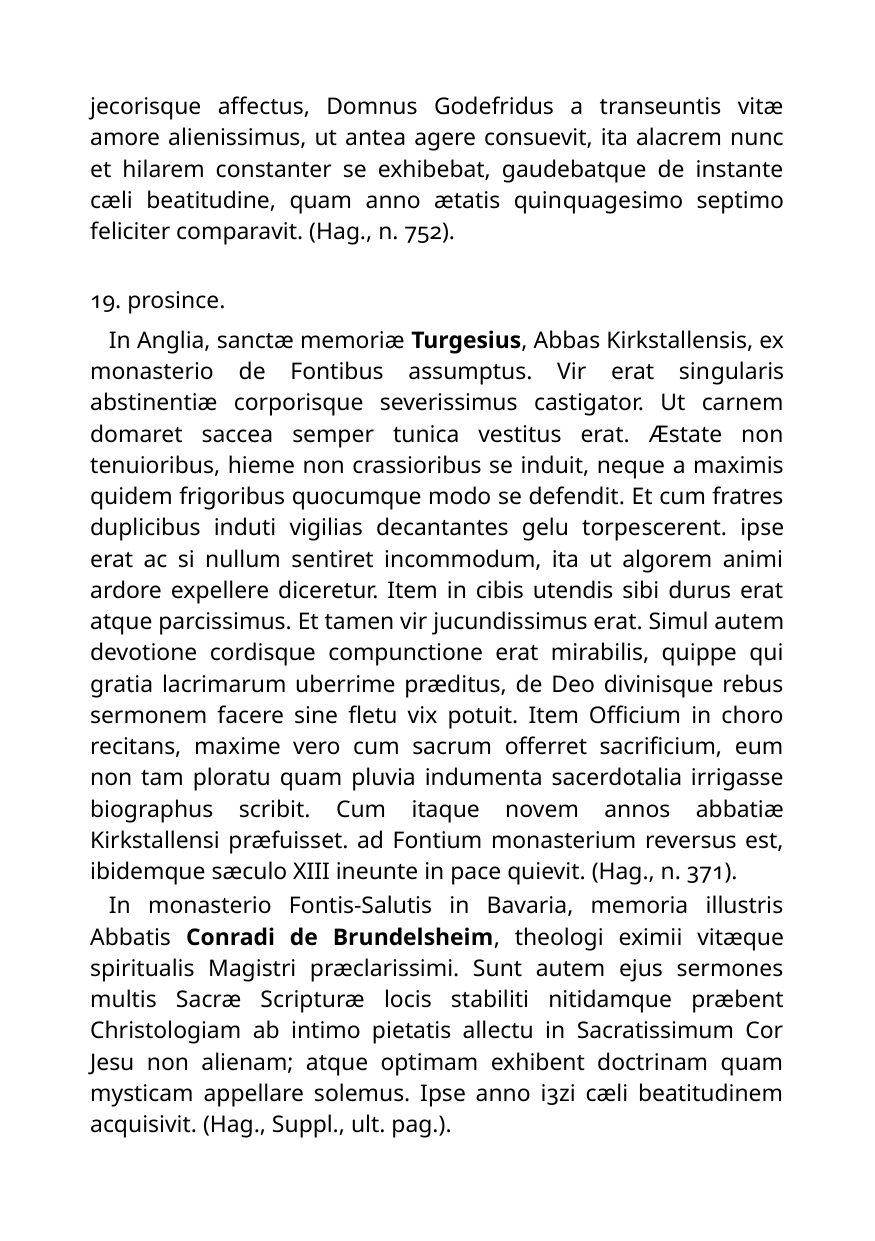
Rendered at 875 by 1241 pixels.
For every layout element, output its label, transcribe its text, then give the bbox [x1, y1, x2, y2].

text In Anglia, sanctæ memoriæ Turgesius, Abbas Kirkstallensis, ex monasterio de Fontibus assumptus. Vir erat sin­gularis abstinentiæ corporisque severissimus castigator. Ut carnem domaret saccea semper tunica vestitus erat. Æstate non tenuioribus, hieme non crassioribus se induit, neque a maximis quidem frigoribus quocumque modo se defendit. Et cum fratres duplicibus induti vigilias decantantes gelu torpe­scerent. ipse erat ac si nullum sentiret incommodum, ita ut algorem animi ardore expellere diceretur. Item in cibis utendis sibi durus erat atque parcissimus. Et tamen vir jucundis­simus erat. Simul autem devotione cordisque compunctione erat mirabilis, quippe qui gratia lacrimarum uberrime præditus, de Deo divinisque rebus sermonem facere sine fletu vix potuit. Item Officium in choro recitans, maxime vero cum sacrum offerret sacrificium, eum non tam ploratu quam pluvia indumenta sacerdotalia irrigasse biographus scribit. Cum itaque novem annos abbatiæ Kirkstallensi præfuisset. ad Fontium monasterium reversus est, ibidemque sæculo XIII ineunte in pace quievit. (Hag., n. 371). [90, 324, 784, 886]
text 19. prosince. [90, 283, 784, 315]
text jecorisque affectus, Domnus Godefridus a transeuntis vitæ amore alienissimus, ut antea agere consuevit, ita alacrem nunc et hilarem constanter se exhibebat, gaudebatque de instante cæli beatitudine, quam anno ætatis quin­quagesimo septimo feliciter comparavit. (Hag., n. 752). [90, 90, 784, 246]
text In monasterio Fontis-Salutis in Bavaria, memoria illustris Abbatis Conradi de Brundelsheim, theologi eximii vitæque spiritualis Magistri præclarissimi. Sunt autem ejus sermones multis Sacræ Scripturæ locis stabiliti nitidamque præbent Christologiam ab intimo pietatis allectu in Sacratissimum Cor Jesu non alienam; atque optimam exhibent doctrinam quam mysticam appellare solemus. Ipse anno i3zi cæli beatitudinem acquisivit. (Hag., Suppl., ult. pag.). [90, 889, 784, 1139]
